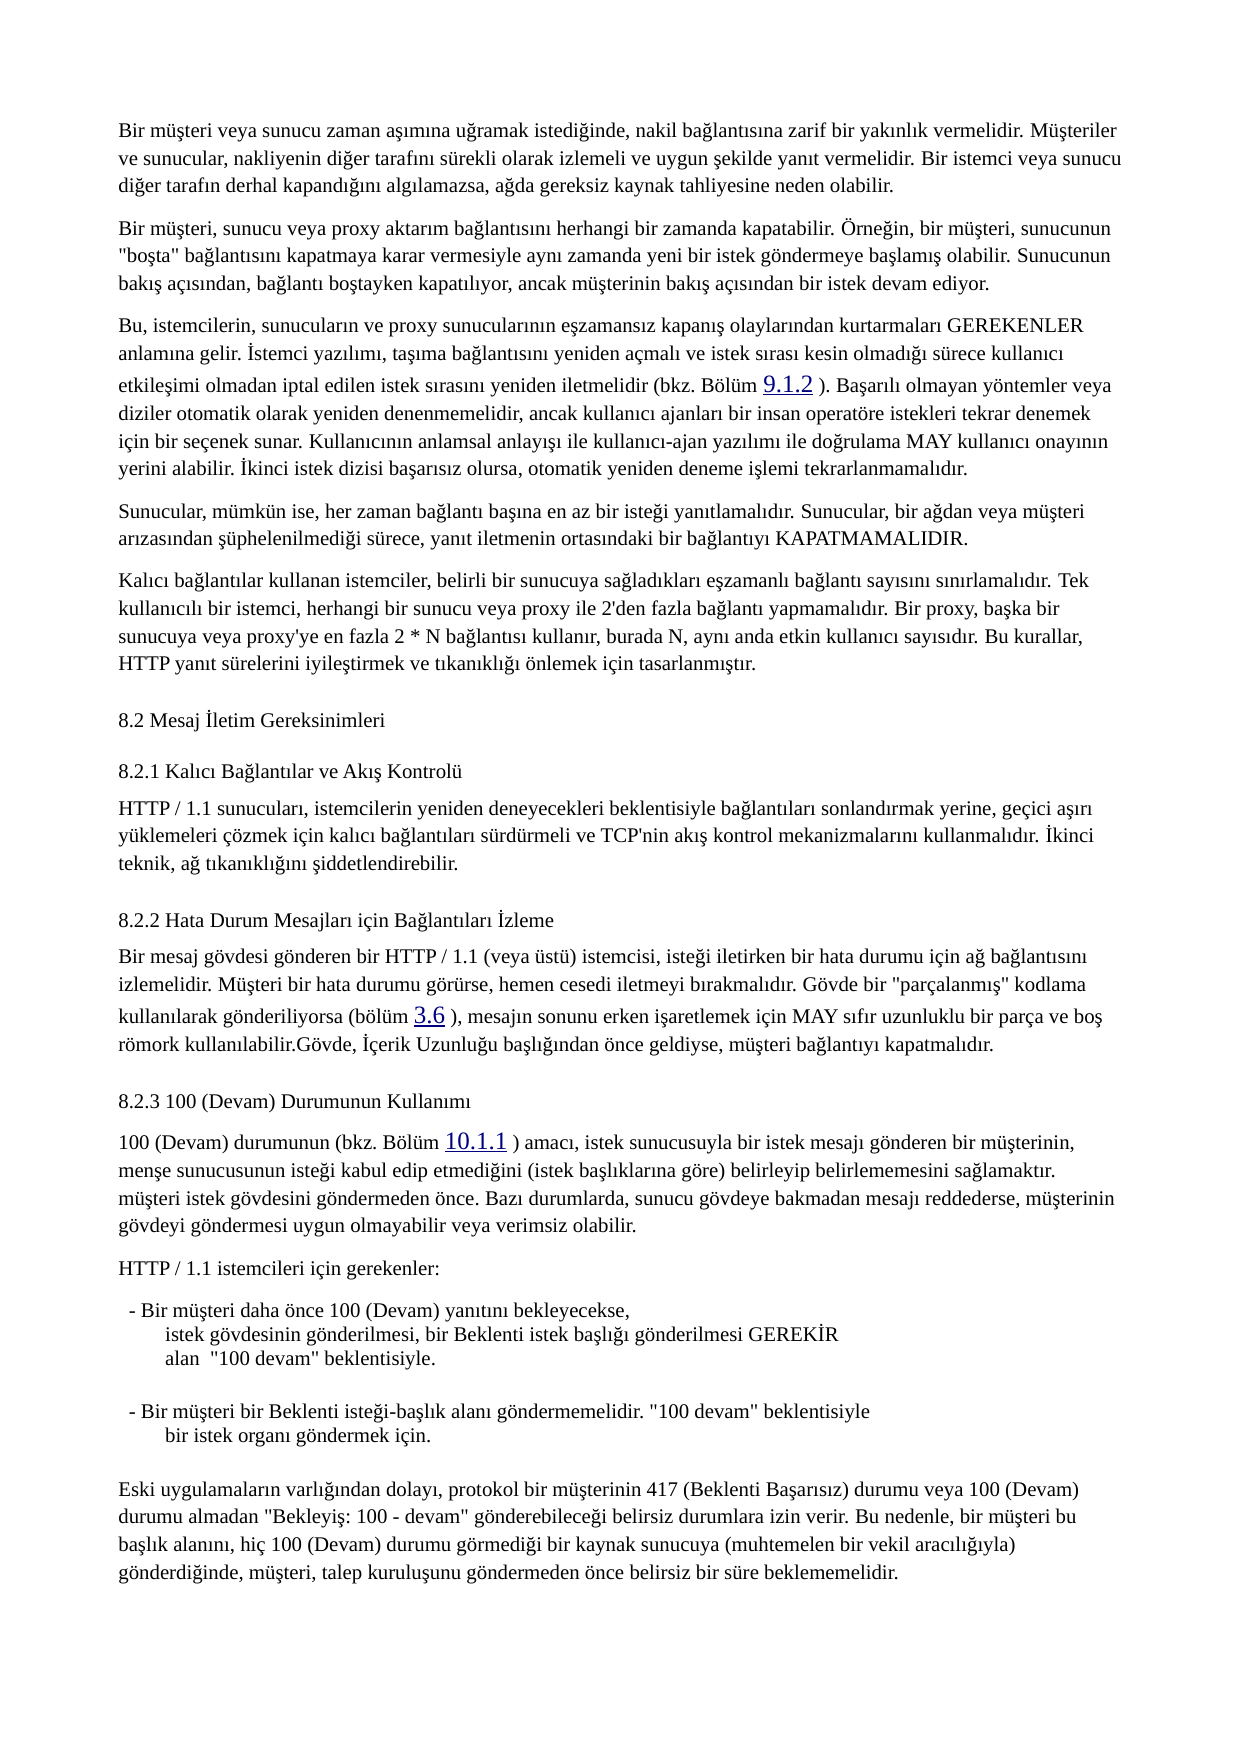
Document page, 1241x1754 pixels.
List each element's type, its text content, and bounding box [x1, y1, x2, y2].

text Sunucular, mümkün ise, her zaman bağlantı başına en az bir isteği yanıtlamalıdır. Sunucular, bir ağdan veya müşteri arızasından şüphelenilmediği sürece, yanıt iletmenin ortasındaki bir bağlantıyı KAPATMAMALIDIR. [118, 498, 1122, 550]
subtitle 8.2.3 100 (Devam) Durumunun Kullanımı [118, 1089, 1122, 1113]
text istek gövdesinin gönderilmesi, bir Beklenti istek başlığı gönderilmesi GEREKİR [118, 1322, 1122, 1346]
subtitle 8.2.1 Kalıcı Bağlantılar ve Akış Kontrolü [118, 759, 1122, 783]
text Bu, istemcilerin, sunucuların ve proxy sunucularının eşzamansız kapanış olaylarından kurtarmaları GEREKENLER anlamına gelir. İstemci yazılımı, taşıma bağlantısını yeniden açmalı ve istek sırası kesin olmadığı sürece kullanıcı etkileşimi olmadan iptal edilen istek sırasını yeniden iletmelidir (bkz. Bölüm 9.1.2 ). Başarılı olmayan yöntemler veya diziler otomatik olarak yeniden denenmemelidir, ancak kullanıcı ajanları bir insan operatöre istekleri tekrar denemek için bir seçenek sunar. Kullanıcının anlamsal anlayışı ile kullanıcı-ajan yazılımı ile doğrulama MAY kullanıcı onayının yerini alabilir. İkinci istek dizisi başarısız olursa, otomatik yeniden deneme işlemi tekrarlanmamalıdır. [118, 313, 1122, 480]
text Kalıcı bağlantılar kullanan istemciler, belirli bir sunucuya sağladıkları eşzamanlı bağlantı sayısını sınırlamalıdır. Tek kullanıcılı bir istemci, herhangi bir sunucu veya proxy ile 2'den fazla bağlantı yapmamalıdır. Bir proxy, başka bir sunucuya veya proxy'ye en fazla 2 * N bağlantısı kullanır, burada N, aynı anda etkin kullanıcı sayısıdır. Bu kurallar, HTTP yanıt sürelerini iyileştirmek ve tıkanıklığı önlemek için tasarlanmıştır. [118, 568, 1122, 675]
text Bir mesaj gövdesi gönderen bir HTTP / 1.1 (veya üstü) istemcisi, isteği iletirken bir hata durumu için ağ bağlantısını izlemelidir. Müşteri bir hata durumu görürse, hemen cesedi iletmeyi bırakmalıdır. Gövde bir "parçalanmış" kodlama kullanılarak gönderiliyorsa (bölüm 3.6 ), mesajın sonunu erken işaretlemek için MAY sıfır uzunluklu bir parça ve boş römork kullanılabilir.Gövde, İçerik Uzunluğu başlığından önce geldiyse, müşteri bağlantıyı kapatmalıdır. [118, 944, 1122, 1056]
text 100 (Devam) durumunun (bkz. Bölüm 10.1.1 ) amacı, istek sunucusuyla bir istek mesajı gönderen bir müşterinin, menşe sunucusunun isteği kabul edip etmediğini (istek başlıklarına göre) belirleyip belirlememesini sağlamaktır. müşteri istek gövdesini göndermeden önce. Bazı durumlarda, sunucu gövdeye bakmadan mesajı reddederse, müşterinin gövdeyi göndermesi uygun olmayabilir veya verimsiz olabilir. [118, 1126, 1122, 1237]
subtitle 8.2 Mesaj İletim Gereksinimleri [118, 708, 1122, 732]
text Bir müşteri veya sunucu zaman aşımına uğramak istediğinde, nakil bağlantısına zarif bir yakınlık vermelidir. Müşteriler ve sunucular, nakliyenin diğer tarafını sürekli olarak izlemeli ve uygun şekilde yanıt vermelidir. Bir istemci veya sunucu diğer tarafın derhal kapandığını algılamazsa, ağda gereksiz kaynak tahliyesine neden olabilir. [118, 118, 1122, 197]
text - Bir müşteri daha önce 100 (Devam) yanıtını bekleyecekse, [118, 1298, 1122, 1322]
text HTTP / 1.1 istemcileri için gerekenler: [118, 1255, 1122, 1279]
text bir istek organı göndermek için. [118, 1423, 1122, 1447]
text HTTP / 1.1 sunucuları, istemcilerin yeniden deneyecekleri beklentisiyle bağlantıları sonlandırmak yerine, geçici aşırı yüklemeleri çözmek için kalıcı bağlantıları sürdürmeli ve TCP'nin akış kontrol mekanizmalarını kullanmalıdır. İkinci teknik, ağ tıkanıklığını şiddetlendirebilir. [118, 796, 1122, 875]
text alan "100 devam" beklentisiyle. [118, 1346, 1122, 1370]
text Eski uygulamaların varlığından dolayı, protokol bir müşterinin 417 (Beklenti Başarısız) durumu veya 100 (Devam) durumu almadan "Bekleyiş: 100 - devam" gönderebileceği belirsiz durumlara izin verir. Bu nedenle, bir müşteri bu başlık alanını, hiç 100 (Devam) durumu görmediği bir kaynak sunucuya (muhtemelen bir vekil aracılığıyla) gönderdiğinde, müşteri, talep kuruluşunu göndermeden önce belirsiz bir süre beklememelidir. [118, 1477, 1122, 1584]
subtitle 8.2.2 Hata Durum Mesajları için Bağlantıları İzleme [118, 908, 1122, 932]
text - Bir müşteri bir Beklenti isteği-başlık alanı göndermemelidir. "100 devam" beklentisiyle [118, 1399, 1122, 1423]
text Bir müşteri, sunucu veya proxy aktarım bağlantısını herhangi bir zamanda kapatabilir. Örneğin, bir müşteri, sunucunun "boşta" bağlantısını kapatmaya karar vermesiyle aynı zamanda yeni bir istek göndermeye başlamış olabilir. Sunucunun bakış açısından, bağlantı boştayken kapatılıyor, ancak müşterinin bakış açısından bir istek devam ediyor. [118, 216, 1122, 295]
